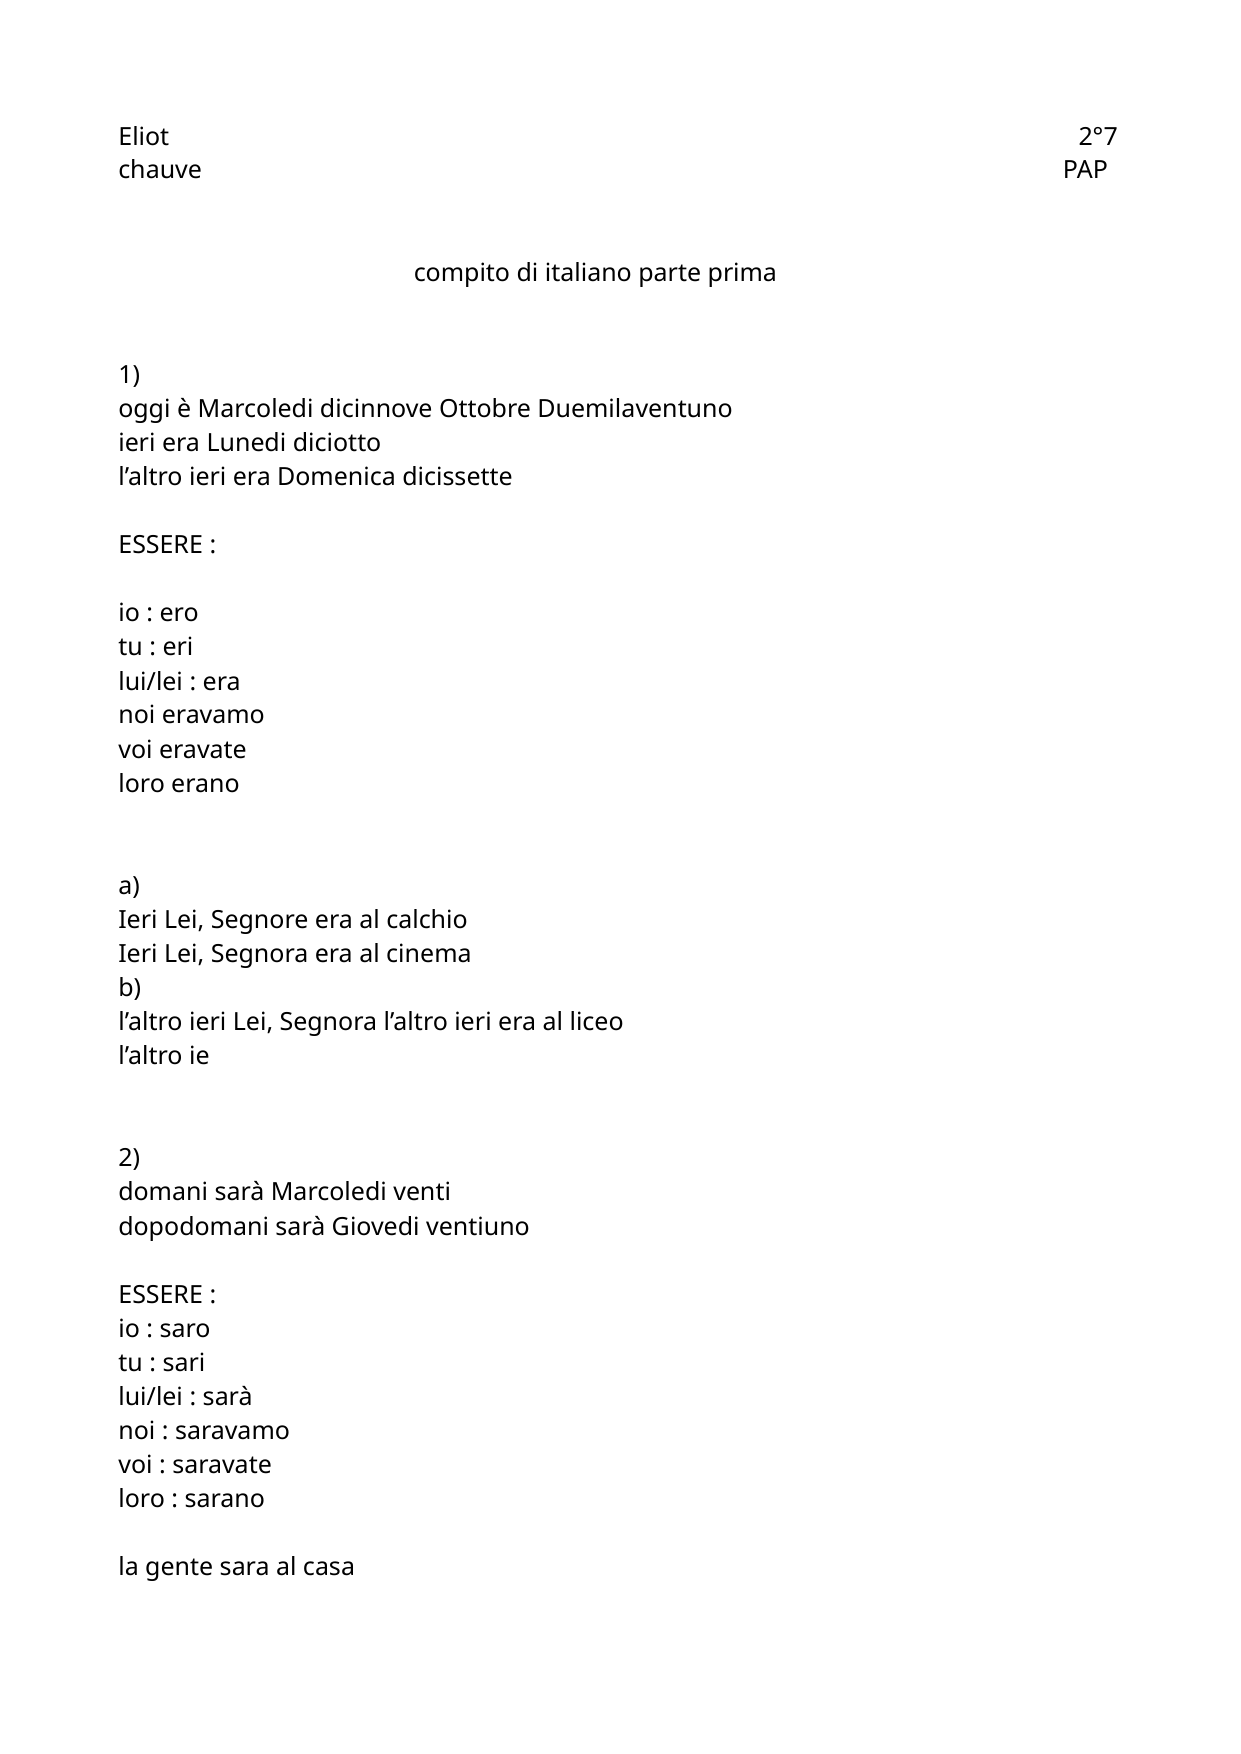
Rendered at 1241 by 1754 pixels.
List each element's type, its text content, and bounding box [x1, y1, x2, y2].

text lui/lei : sarà [118, 1378, 1122, 1412]
text tu : eri [118, 629, 1122, 663]
text Ieri Lei, Segnora era al cinema [118, 936, 1122, 970]
text l’altro ieri Lei, Segnora l’altro ieri era al liceo [118, 1004, 1122, 1038]
text compito di italiano parte prima [118, 254, 1122, 288]
text tu : sari [118, 1344, 1122, 1378]
text ESSERE : [118, 527, 1122, 561]
text noi : saravamo [118, 1412, 1122, 1447]
text ieri era Lunedi diciotto [118, 425, 1122, 459]
text domani sarà Marcoledi venti [118, 1174, 1122, 1208]
text io : ero [118, 595, 1122, 629]
text chauve PAP [118, 152, 1122, 220]
text l’altro ieri era Domenica dicissette [118, 459, 1122, 493]
text a) [118, 867, 1122, 902]
text oggi è Marcoledi dicinnove Ottobre Duemilaventuno [118, 391, 1122, 425]
text loro : sarano [118, 1481, 1122, 1515]
text dopodomani sarà Giovedi ventiuno [118, 1208, 1122, 1242]
text Eliot 2°7 [118, 118, 1122, 152]
text b) [118, 970, 1122, 1004]
text Ieri Lei, Segnore era al calchio [118, 902, 1122, 936]
text loro erano [118, 765, 1122, 799]
text voi : saravate [118, 1447, 1122, 1481]
text noi eravamo [118, 697, 1122, 731]
text la gente sara al casa [118, 1549, 1122, 1583]
text 1) [118, 357, 1122, 391]
text ESSERE : [118, 1276, 1122, 1310]
text lui/lei : era [118, 663, 1122, 697]
text 2) [118, 1140, 1122, 1174]
text voi eravate [118, 731, 1122, 765]
text l’altro ie [118, 1038, 1122, 1072]
text io : saro [118, 1310, 1122, 1344]
